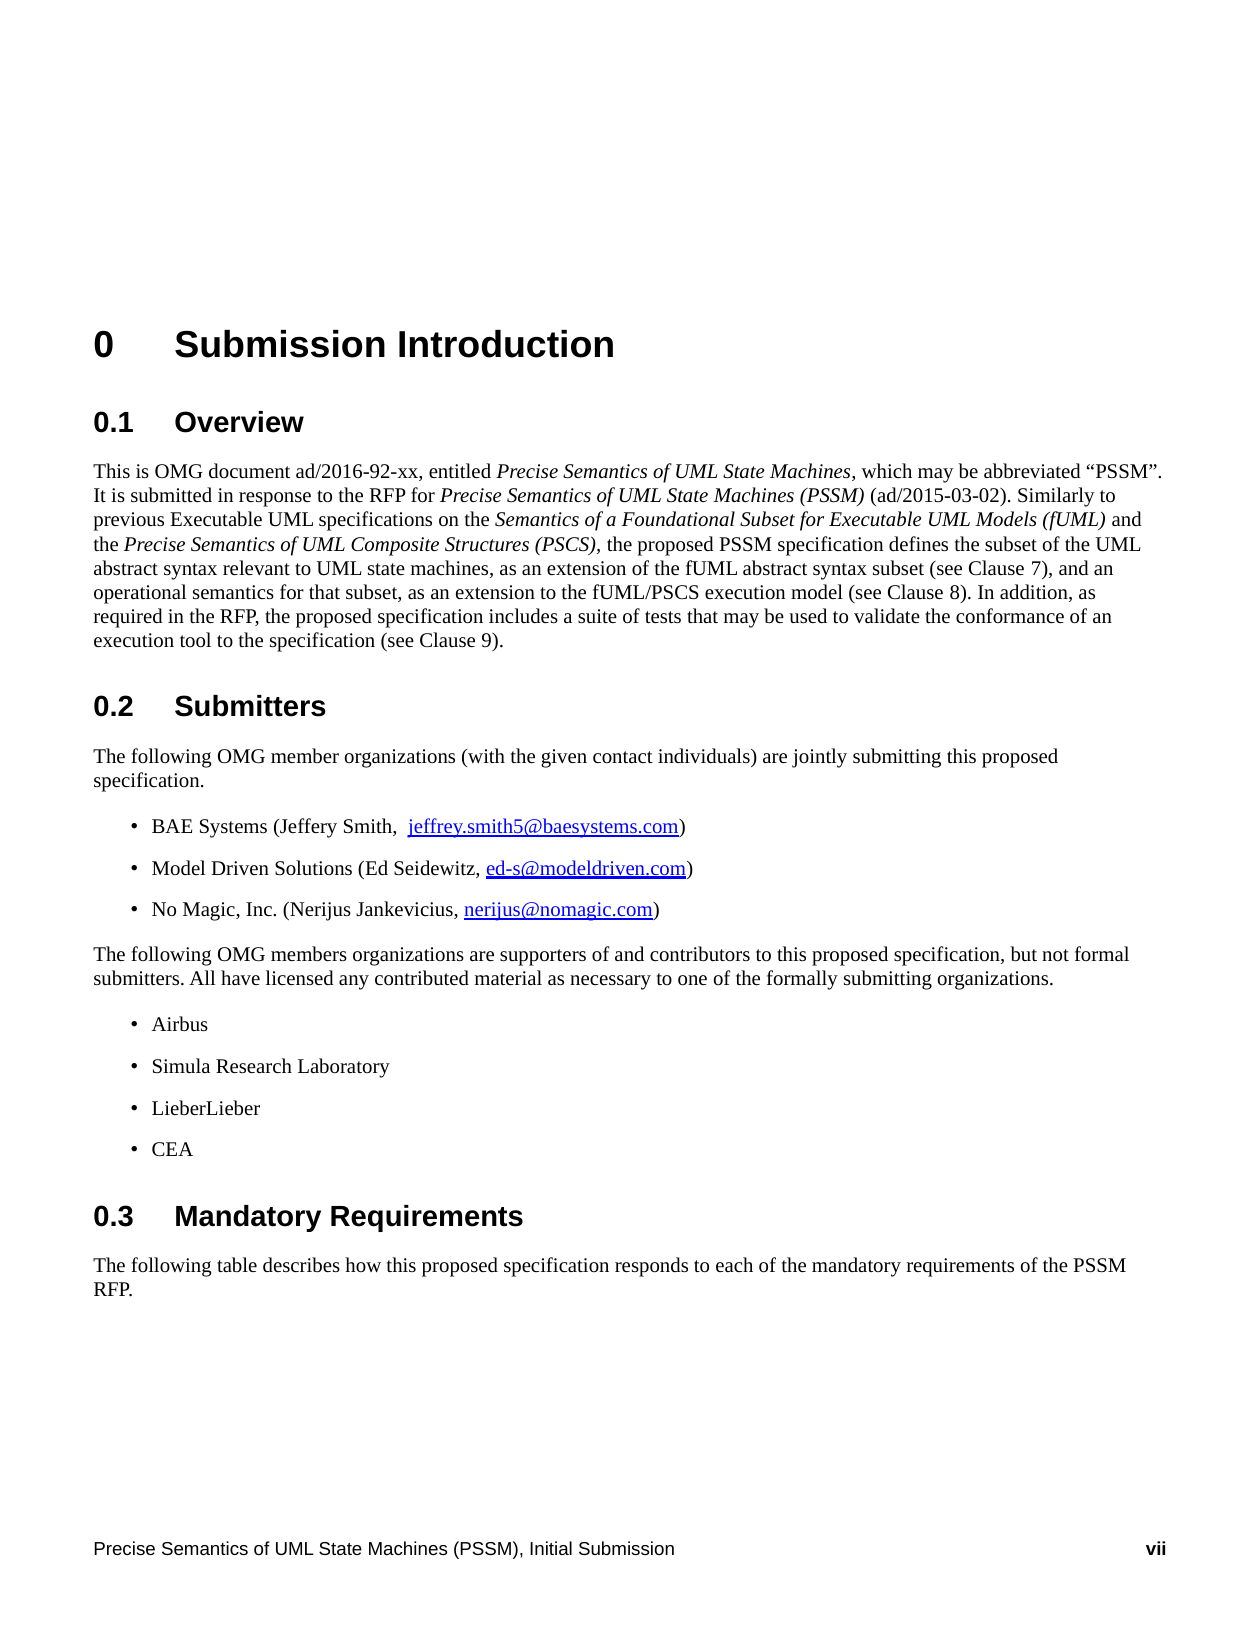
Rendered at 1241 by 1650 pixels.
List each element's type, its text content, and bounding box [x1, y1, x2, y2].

text The following table describes how this proposed specification responds to each of the mandatory requirements of the PSSM RFP. [93, 1253, 1164, 1301]
list LieberLieber [131, 1095, 1164, 1120]
subtitle Mandatory Requirements [93, 1197, 1164, 1232]
subtitle Submission Introduction [93, 322, 1164, 365]
subtitle Submitters [93, 687, 1164, 723]
list Airbus [131, 1011, 1164, 1036]
text The following OMG members organizations are supporters of and contributors to this proposed specification, but not formal submitters. All have licensed any contributed material as necessary to one of the formally submitting organizations. [93, 942, 1164, 990]
list Simula Research Laboratory [131, 1053, 1164, 1078]
list Model Driven Solutions (Ed Seidewitz, ed-s@modeldriven.com) [131, 854, 1164, 879]
list No Magic, Inc. (Nerijus Jankevicius, nerijus@nomagic.com) [131, 896, 1164, 921]
list BAE Systems (Jeffery Smith, jeffrey.smith5@baesystems.com) [131, 813, 1164, 838]
text This is OMG document ad/2016-92-xx, entitled Precise Semantics of UML State Machines, which may be abbreviated “PSSM”. It is submitted in response to the RFP for Precise Semantics of UML State Machines (PSSM) (ad/2015-03-02). Similarly to previous Executable UML specifications on the Semantics of a Foundational Subset for Executable UML Models (fUML) and the Precise Semantics of UML Composite Structures (PSCS), the proposed PSSM specification defines the subset of the UML abstract syntax relevant to UML state machines, as an extension of the fUML abstract syntax subset (see Clause 7), and an operational semantics for that subset, as an extension to the fUML/PSCS execution model (see Clause 8). In addition, as required in the RFP, the proposed specification includes a suite of tests that may be used to validate the conformance of an execution tool to the specification (see Clause 9). [93, 459, 1164, 652]
list CEA [131, 1136, 1164, 1161]
text The following OMG member organizations (with the given contact individuals) are jointly submitting this proposed specification. [93, 744, 1164, 792]
subtitle Overview [93, 403, 1164, 438]
